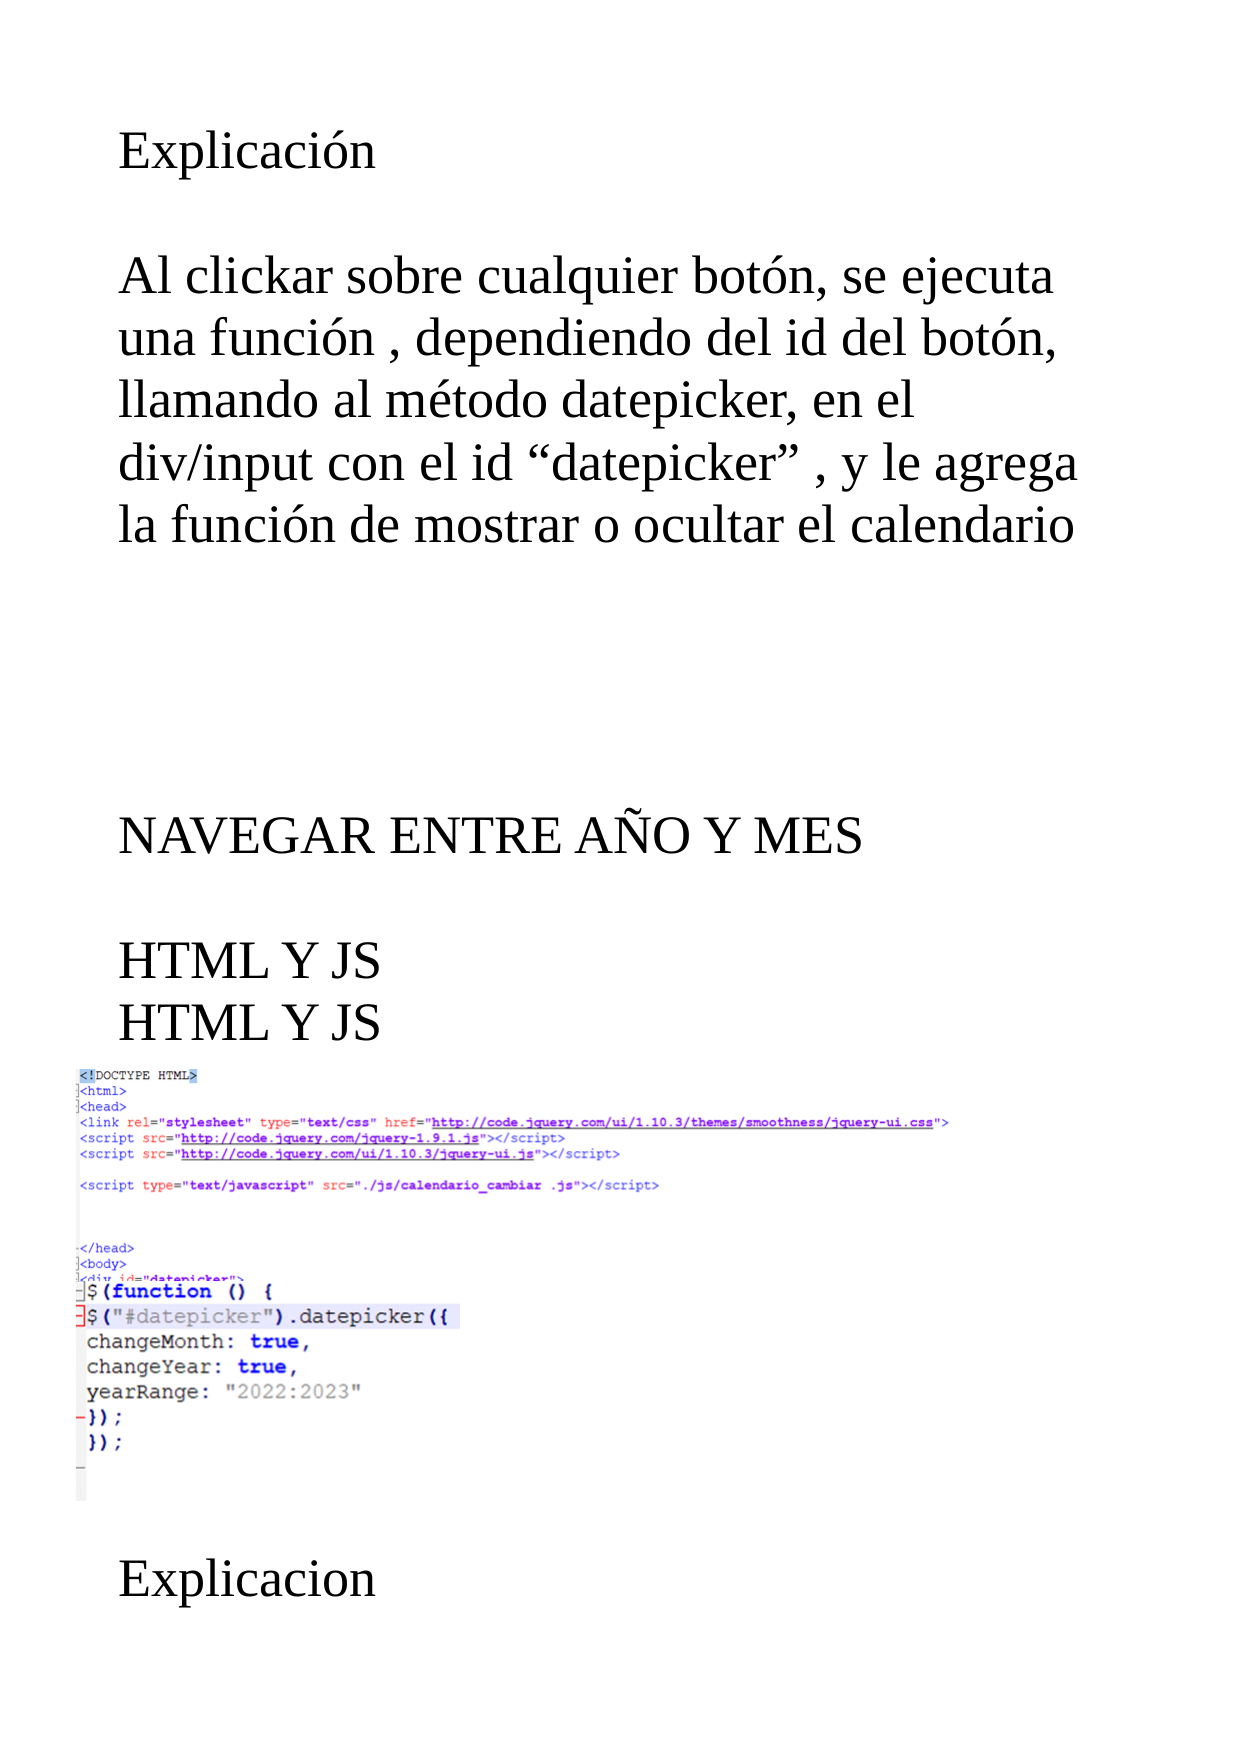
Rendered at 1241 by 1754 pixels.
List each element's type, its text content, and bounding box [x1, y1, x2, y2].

text Explicacion [118, 1546, 1122, 1608]
text HTML Y JS [118, 928, 1122, 990]
text HTML Y JS [118, 990, 1122, 1052]
text Explicación [118, 118, 1122, 180]
text NAVEGAR ENTRE AÑO Y MES [118, 803, 1122, 866]
text Al clickar sobre cualquier botón, se ejecuta una función , dependiendo del id del botón, llamando al método datepicker, en el div/input con el id “datepicker” , y le agrega la función de mostrar o ocultar el calendario [118, 243, 1122, 554]
